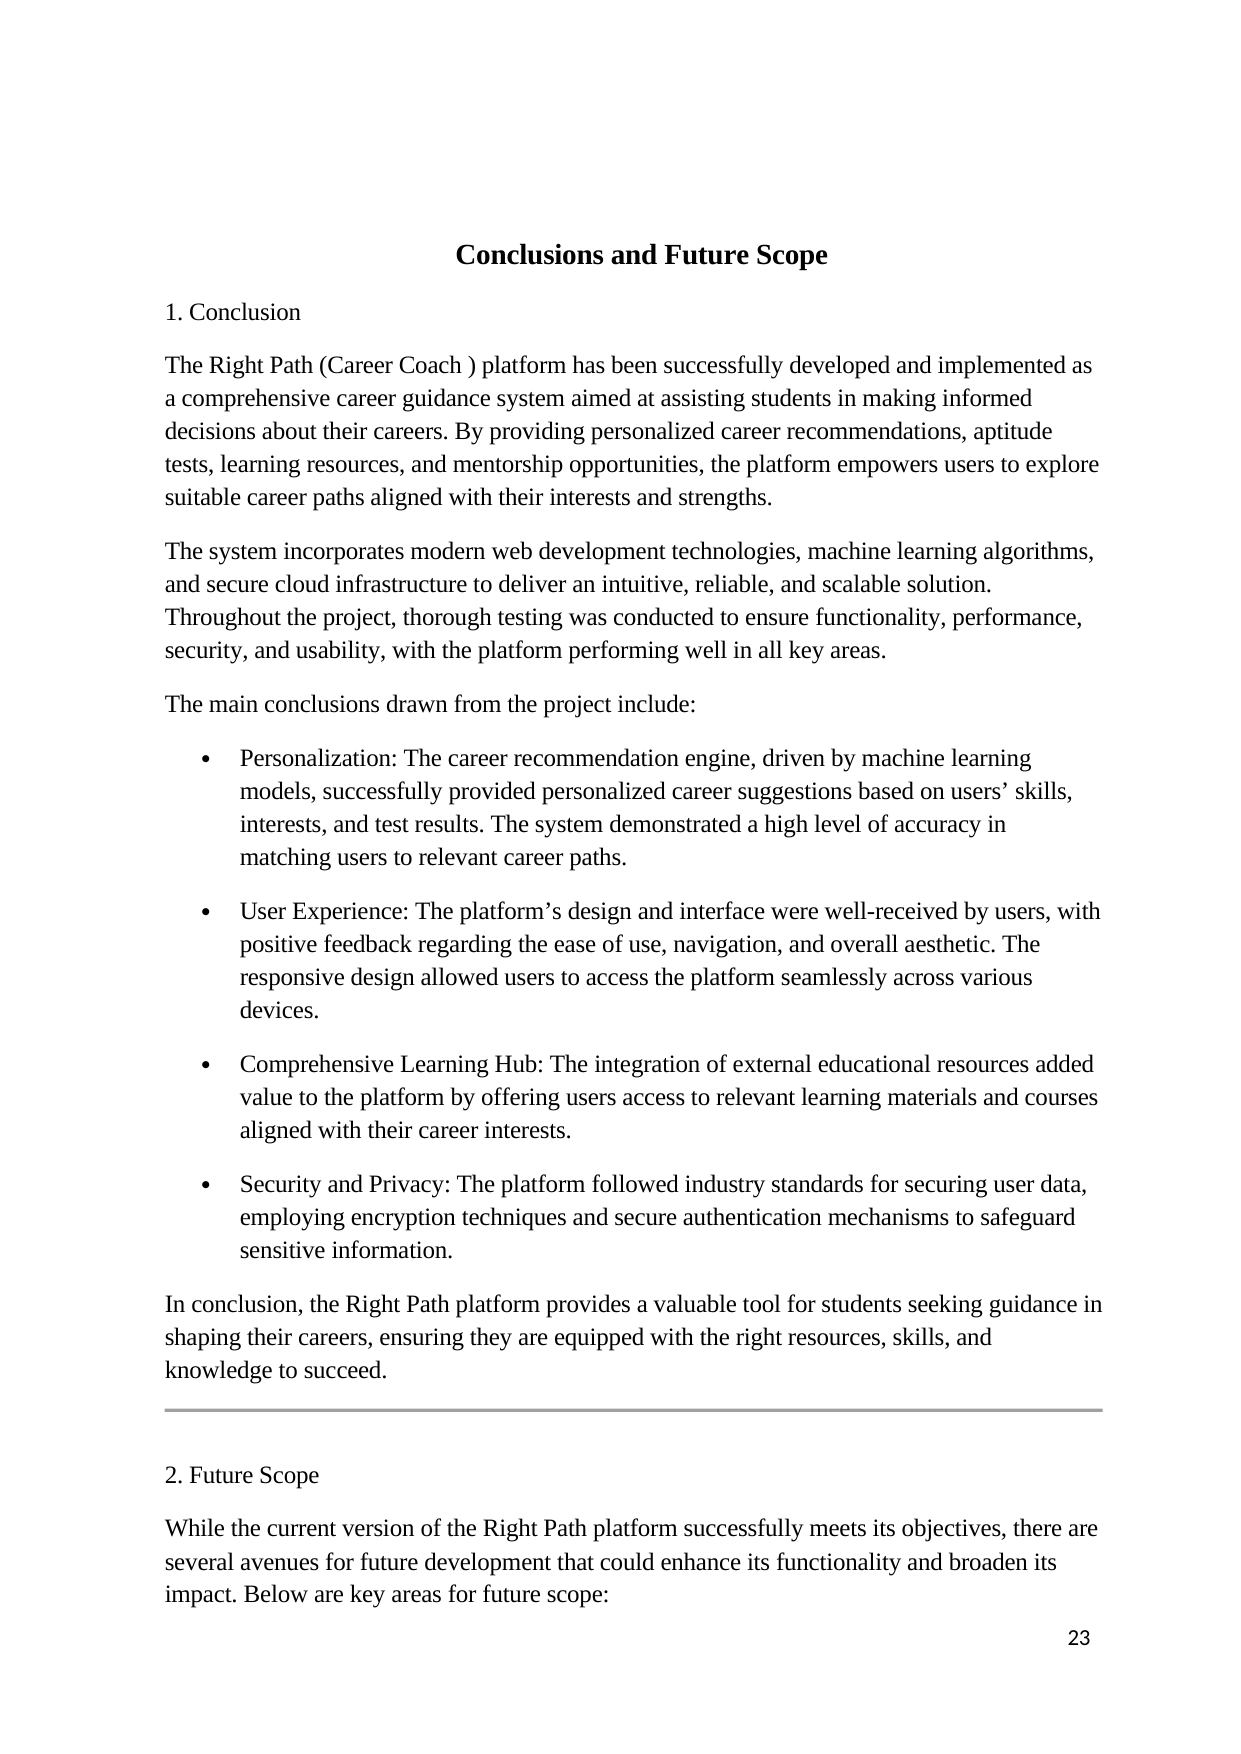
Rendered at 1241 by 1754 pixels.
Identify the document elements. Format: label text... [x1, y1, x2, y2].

text While the current version of the Right Path platform successfully meets its objectives, there are several avenues for future development that could enhance its functionality and broaden its impact. Below are key areas for future scope: [164, 1513, 1103, 1608]
text 1. Conclusion [164, 297, 1103, 325]
text 2. Future Scope [164, 1460, 1103, 1488]
list Comprehensive Learning Hub: The integration of external educational resources added value to the platform by offering users access to relevant learning materials and courses aligned with their career interests. [202, 1049, 1103, 1144]
text The system incorporates modern web development technologies, machine learning algorithms, and secure cloud infrastructure to deliver an intuitive, reliable, and scalable solution. Throughout the project, thorough testing was conducted to ensure functionality, performance, security, and usability, with the platform performing well in all key areas. [164, 536, 1103, 664]
text The main conclusions drawn from the project include: [164, 689, 1103, 718]
text The Right Path (Career Coach ) platform has been successfully developed and implemented as a comprehensive career guidance system aimed at assisting students in making informed decisions about their careers. By providing personalized career recommendations, aptitude tests, learning resources, and mentorship opportunities, the platform empowers users to explore suitable career paths aligned with their interests and strengths. [164, 350, 1103, 511]
list Personalization: The career recommendation engine, driven by machine learning models, successfully provided personalized career suggestions based on users’ skills, interests, and test results. The system demonstrated a high level of accuracy in matching users to relevant career paths. [202, 743, 1103, 871]
text In conclusion, the Right Path platform provides a valuable tool for students seeking guidance in shaping their careers, ensuring they are equipped with the right resources, skills, and knowledge to succeed. [164, 1289, 1103, 1383]
list User Experience: The platform’s design and interface were well-received by users, with positive feedback regarding the ease of use, navigation, and overall aesthetic. The responsive design allowed users to access the platform seamlessly across various devices. [202, 896, 1103, 1024]
text Conclusions and Future Scope [164, 237, 1103, 271]
list Security and Privacy: The platform followed industry standards for securing user data, employing encryption techniques and secure authentication mechanisms to safeguard sensitive information. [202, 1169, 1103, 1264]
